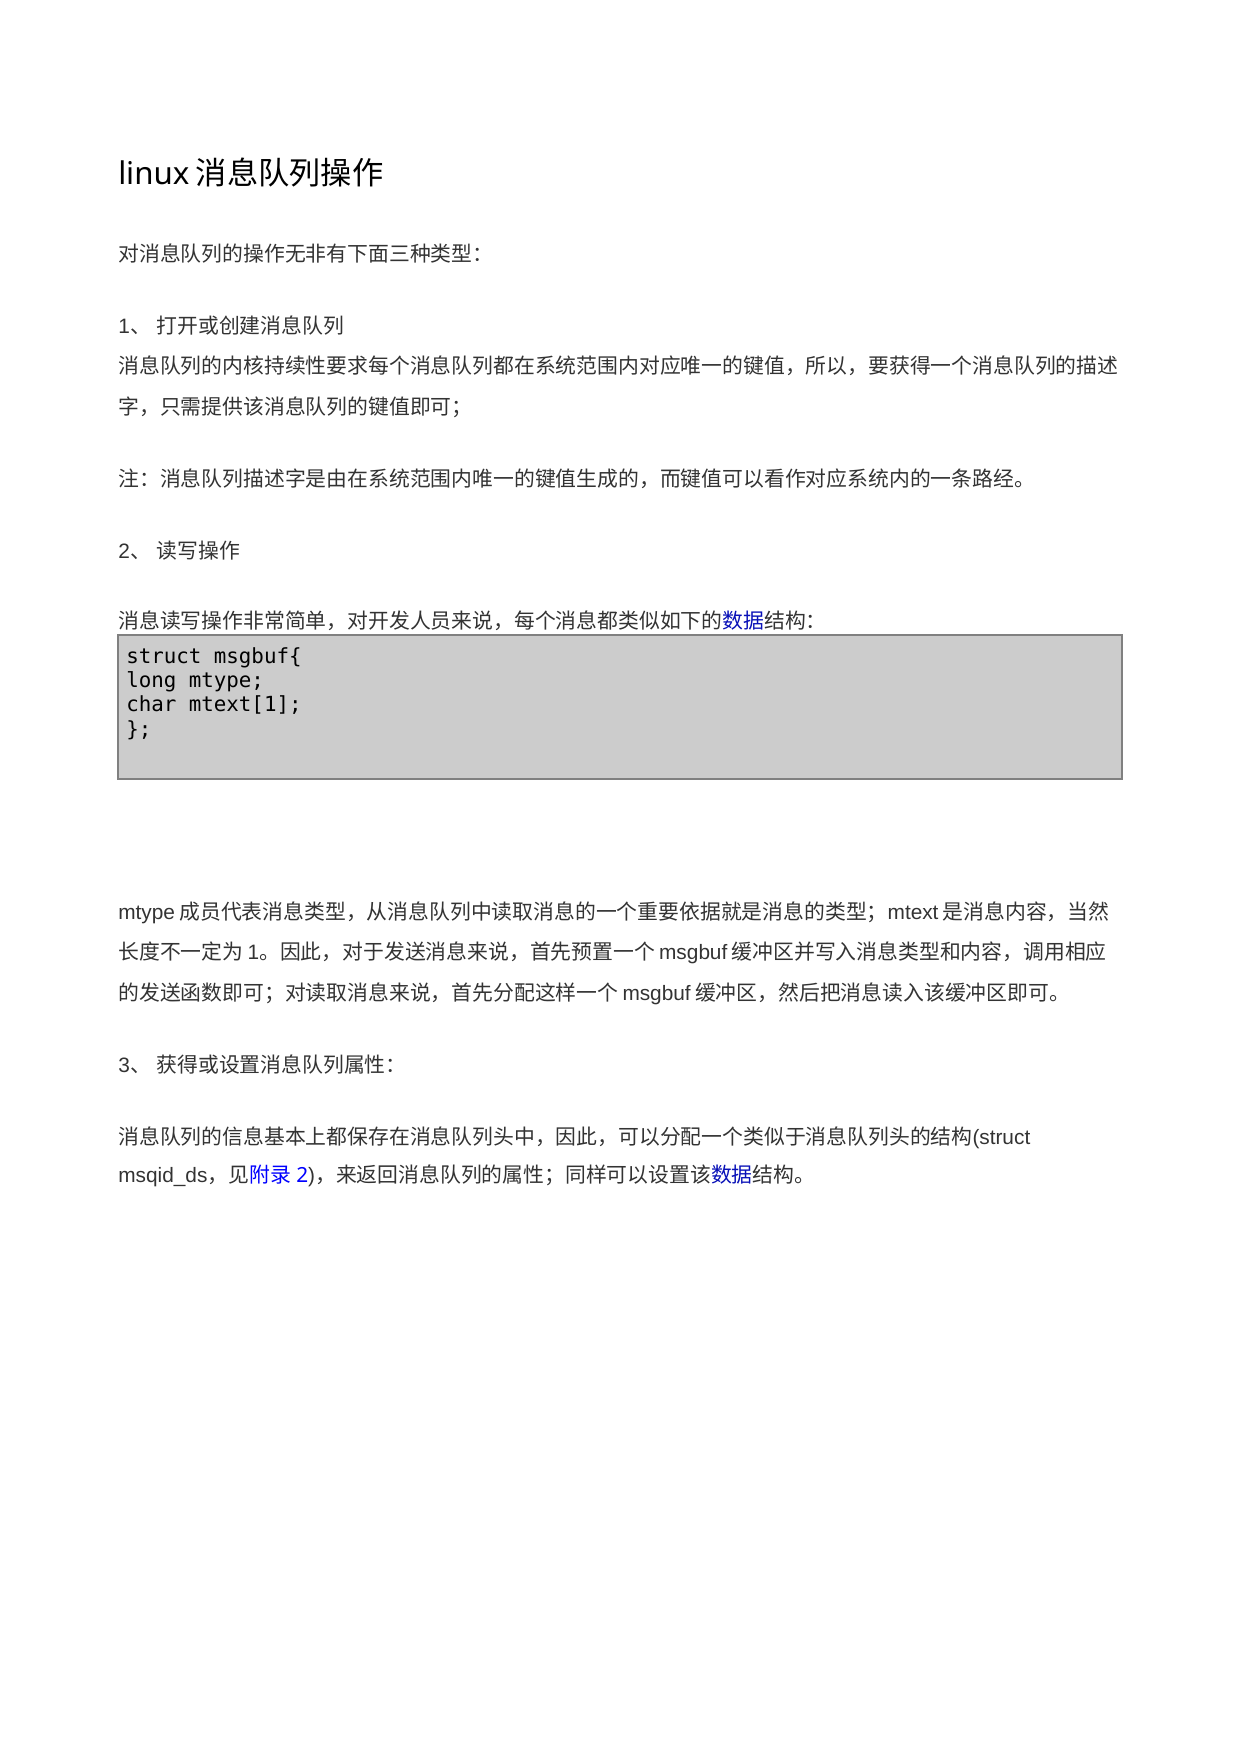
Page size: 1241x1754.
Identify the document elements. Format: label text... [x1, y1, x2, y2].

table_header struct msgbuf{ long mtype; char mtext[1]; }; [119, 636, 1121, 778]
text 注：消息队列描述字是由在系统范围内唯一的键值生成的，而键值可以看作对应系统内的一条路经。 [118, 450, 1122, 491]
text 1、 打开或创建消息队列 消息队列的内核持续性要求每个消息队列都在系统范围内对应唯一的键值，所以，要获得一个消息队列的描述字，只需提供该消息队列的键值即可； [118, 297, 1122, 419]
subtitle linux消息队列操作 [118, 147, 1122, 194]
text 对消息队列的操作无非有下面三种类型： [118, 225, 1122, 266]
text 消息读写操作非常简单，对开发人员来说，每个消息都类似如下的数据结构： [118, 594, 1122, 634]
text mtype成员代表消息类型，从消息队列中读取消息的一个重要依据就是消息的类型；mtext是消息内容，当然长度不一定为1。因此，对于发送消息来说，首先预置一个msgbuf缓冲区并写入消息类型和内容，调用相应的发送函数即可；对读取消息来说，首先分配这样一个msgbuf缓冲区，然后把消息读入该缓冲区即可。 [118, 883, 1122, 1005]
text 2、 读写操作 [118, 522, 1122, 562]
text 3、 获得或设置消息队列属性： [118, 1036, 1122, 1077]
text 消息队列的信息基本上都保存在消息队列头中，因此，可以分配一个类似于消息队列头的结构(struct msqid_ds，见附录 2)，来返回消息队列的属性；同样可以设置该数据结构。 [118, 1108, 1122, 1189]
